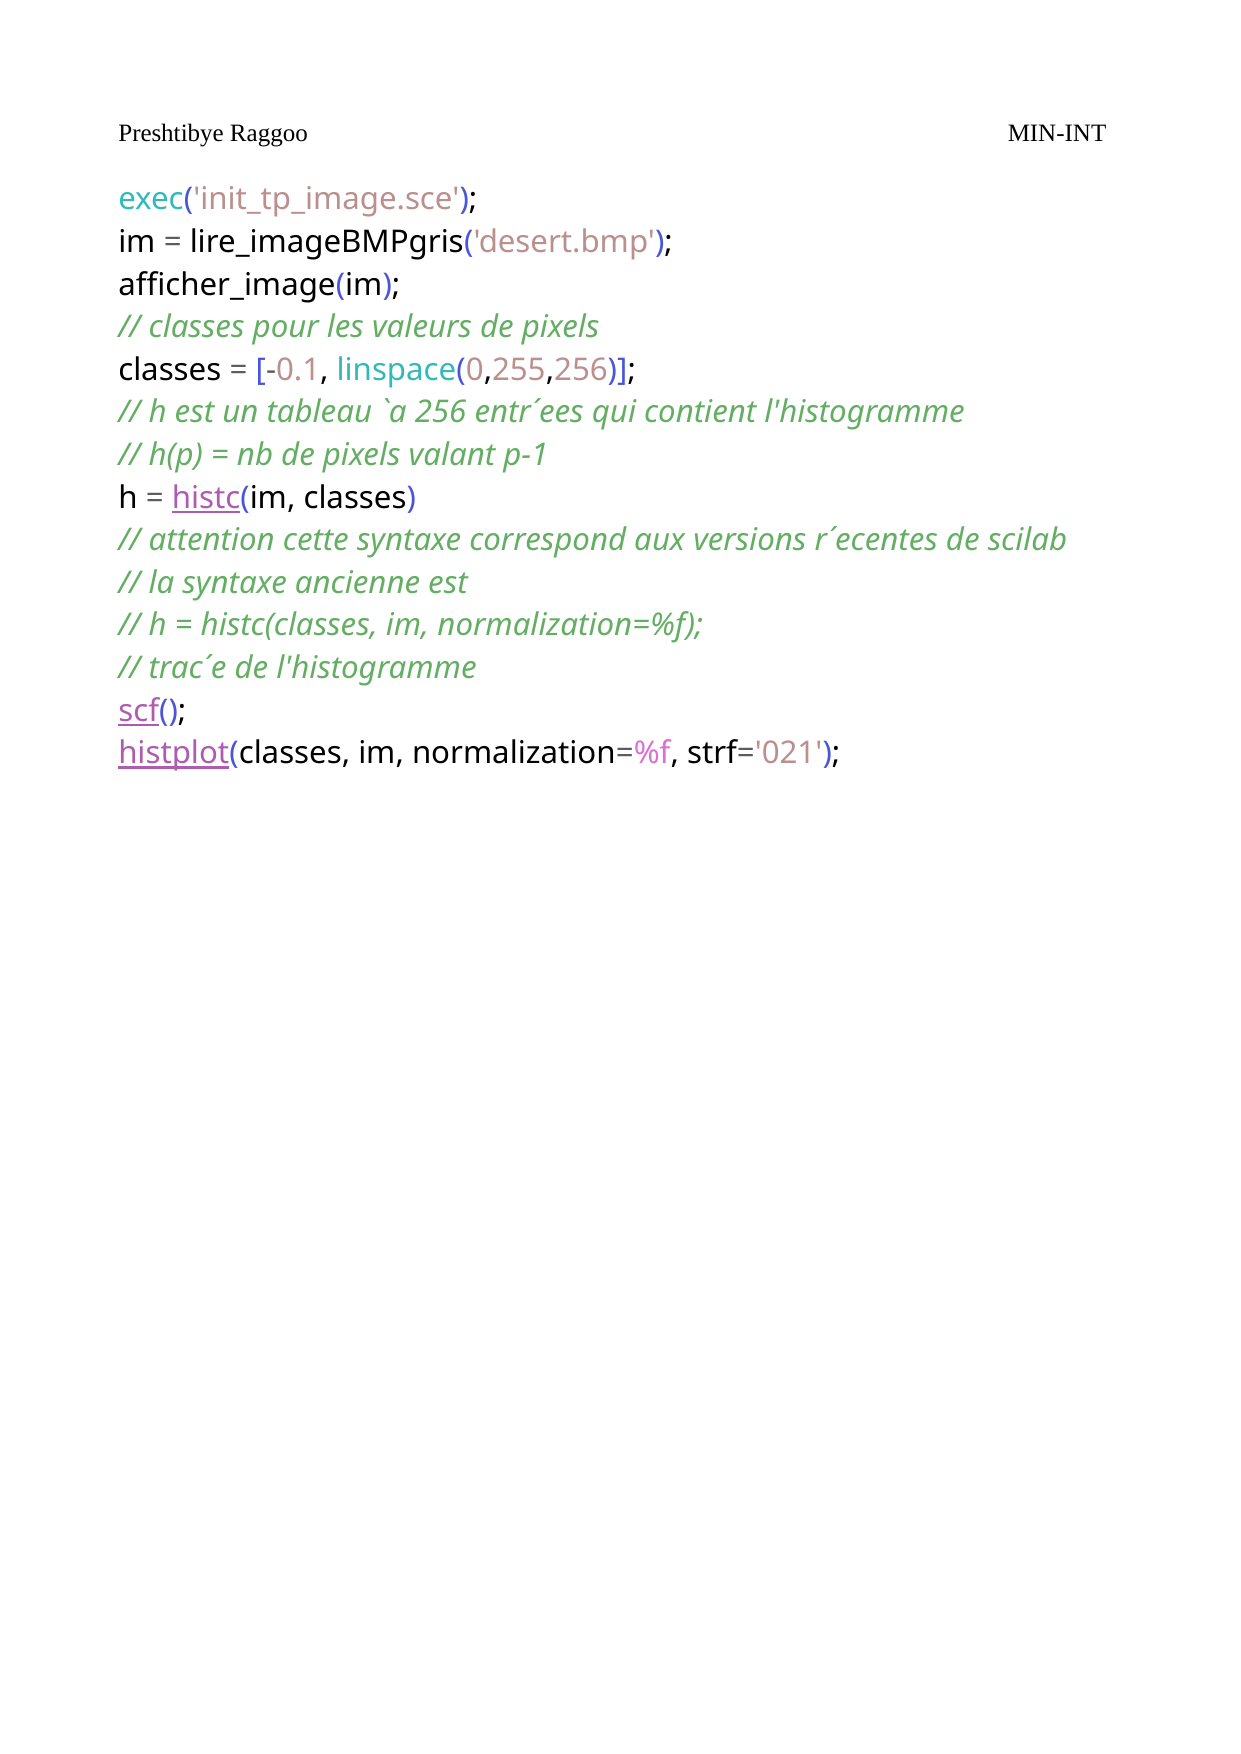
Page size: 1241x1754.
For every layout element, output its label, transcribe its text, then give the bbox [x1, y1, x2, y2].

text // la syntaxe ancienne est [118, 560, 1122, 602]
text // attention cette syntaxe correspond aux versions r´ecentes de scilab [118, 517, 1122, 560]
text // h = histc(classes, im, normalization=%f); [118, 602, 1122, 645]
text exec('init_tp_image.sce'); [118, 176, 1122, 219]
text // classes pour les valeurs de pixels [118, 304, 1122, 347]
text h = histc(im, classes) [118, 474, 1122, 517]
text // h(p) = nb de pixels valant p-1 [118, 432, 1122, 474]
text im = lire_imageBMPgris('desert.bmp'); [118, 219, 1122, 262]
text histplot(classes, im, normalization=%f, strf='021'); [118, 730, 1122, 773]
text // trac´e de l'histogramme [118, 645, 1122, 688]
text // h est un tableau `a 256 entr´ees qui contient l'histogramme [118, 389, 1122, 432]
text afficher_image(im); [118, 262, 1122, 304]
text classes = [-0.1, linspace(0,255,256)]; [118, 347, 1122, 389]
text scf(); [118, 688, 1122, 730]
